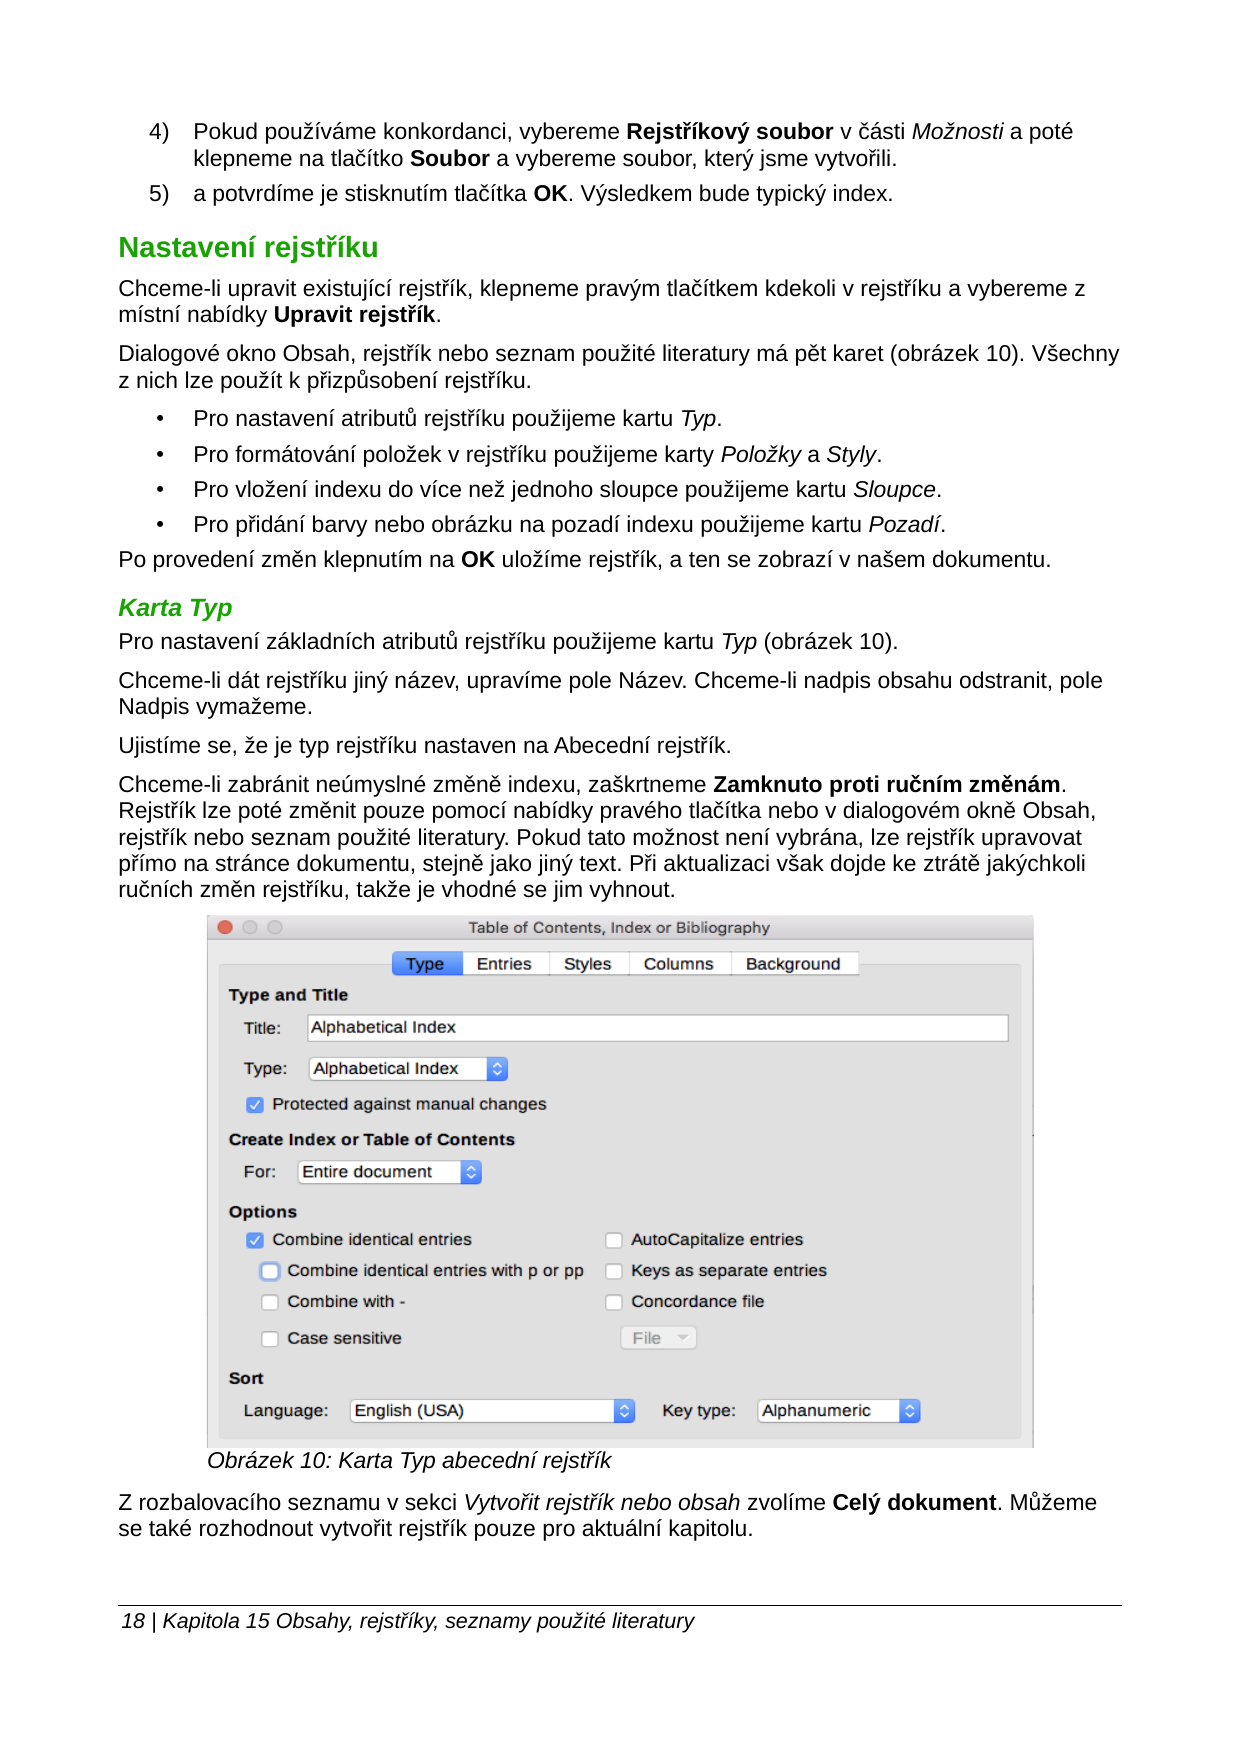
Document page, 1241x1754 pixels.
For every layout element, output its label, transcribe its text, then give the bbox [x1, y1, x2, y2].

picture [206, 915, 1034, 1448]
subtitle Karta Typ [118, 593, 1122, 622]
list Pro vložení indexu do více než jednoho sloupce použijeme kartu Sloupce. [156, 476, 1122, 502]
list Dialogové okno Obsah, rejstřík nebo seznam použité literatury má pět karet (obrázek 10). Všechny z nich lze použít k přizpůsobení rejstříku. [118, 340, 1122, 393]
list Pokud používáme konkordanci, vybereme Rejstříkový soubor v části Možnosti a poté klepneme na tlačítko Soubor a vybereme soubor, který jsme vytvořili. [169, 118, 1122, 171]
text Chceme-li dát rejstříku jiný název, upravíme pole Název. Chceme-li nadpis obsahu odstranit, pole Nadpis vymažeme. [118, 667, 1122, 719]
text Z rozbalovacího seznamu v sekci Vytvořit rejstřík nebo obsah zvolíme Celý dokument. Můžeme se také rozhodnout vytvořit rejstřík pouze pro aktuální kapitolu. [118, 1489, 1122, 1542]
text Ujistíme se, že je typ rejstříku nastaven na Abecední rejstřík. [118, 732, 1122, 758]
text Chceme-li zabránit neúmyslné změně indexu, zaškrtneme Zamknuto proti ručním změnám. Rejstřík lze poté změnit pouze pomocí nabídky pravého tlačítka nebo v dialogovém okně Obsah, rejstřík nebo seznam použité literatury. Pokud tato možnost není vybrána, lze rejstřík upravovat přímo na stránce dokumentu, stejně jako jiný text. Při aktualizaci však dojde ke ztrátě jakýchkoli ručních změn rejstříku, takže je vhodné se jim vyhnout. [118, 771, 1122, 903]
text Chceme-li upravit existující rejstřík, klepneme pravým tlačítkem kdekoli v rejstříku a vybereme z místní nabídky Upravit rejstřík. [118, 275, 1122, 328]
list Pro formátování položek v rejstříku použijeme karty Položky a Styly. [156, 441, 1122, 467]
list Pro přidání barvy nebo obrázku na pozadí indexu použijeme kartu Pozadí. [156, 511, 1122, 537]
text Obrázek 10: Karta Typ abecední rejstřík [207, 1448, 1033, 1474]
list a potvrdíme je stisknutím tlačítka OK. Výsledkem bude typický index. [169, 180, 1122, 206]
list Pro nastavení atributů rejstříku použijeme kartu Typ. [156, 405, 1122, 432]
text Po provedení změn klepnutím na OK uložíme rejstřík, a ten se zobrazí v našem dokumentu. [118, 546, 1122, 573]
text Pro nastavení základních atributů rejstříku použijeme kartu Typ (obrázek 10). [118, 628, 1122, 654]
subtitle Nastavení rejstříku [118, 230, 1122, 263]
